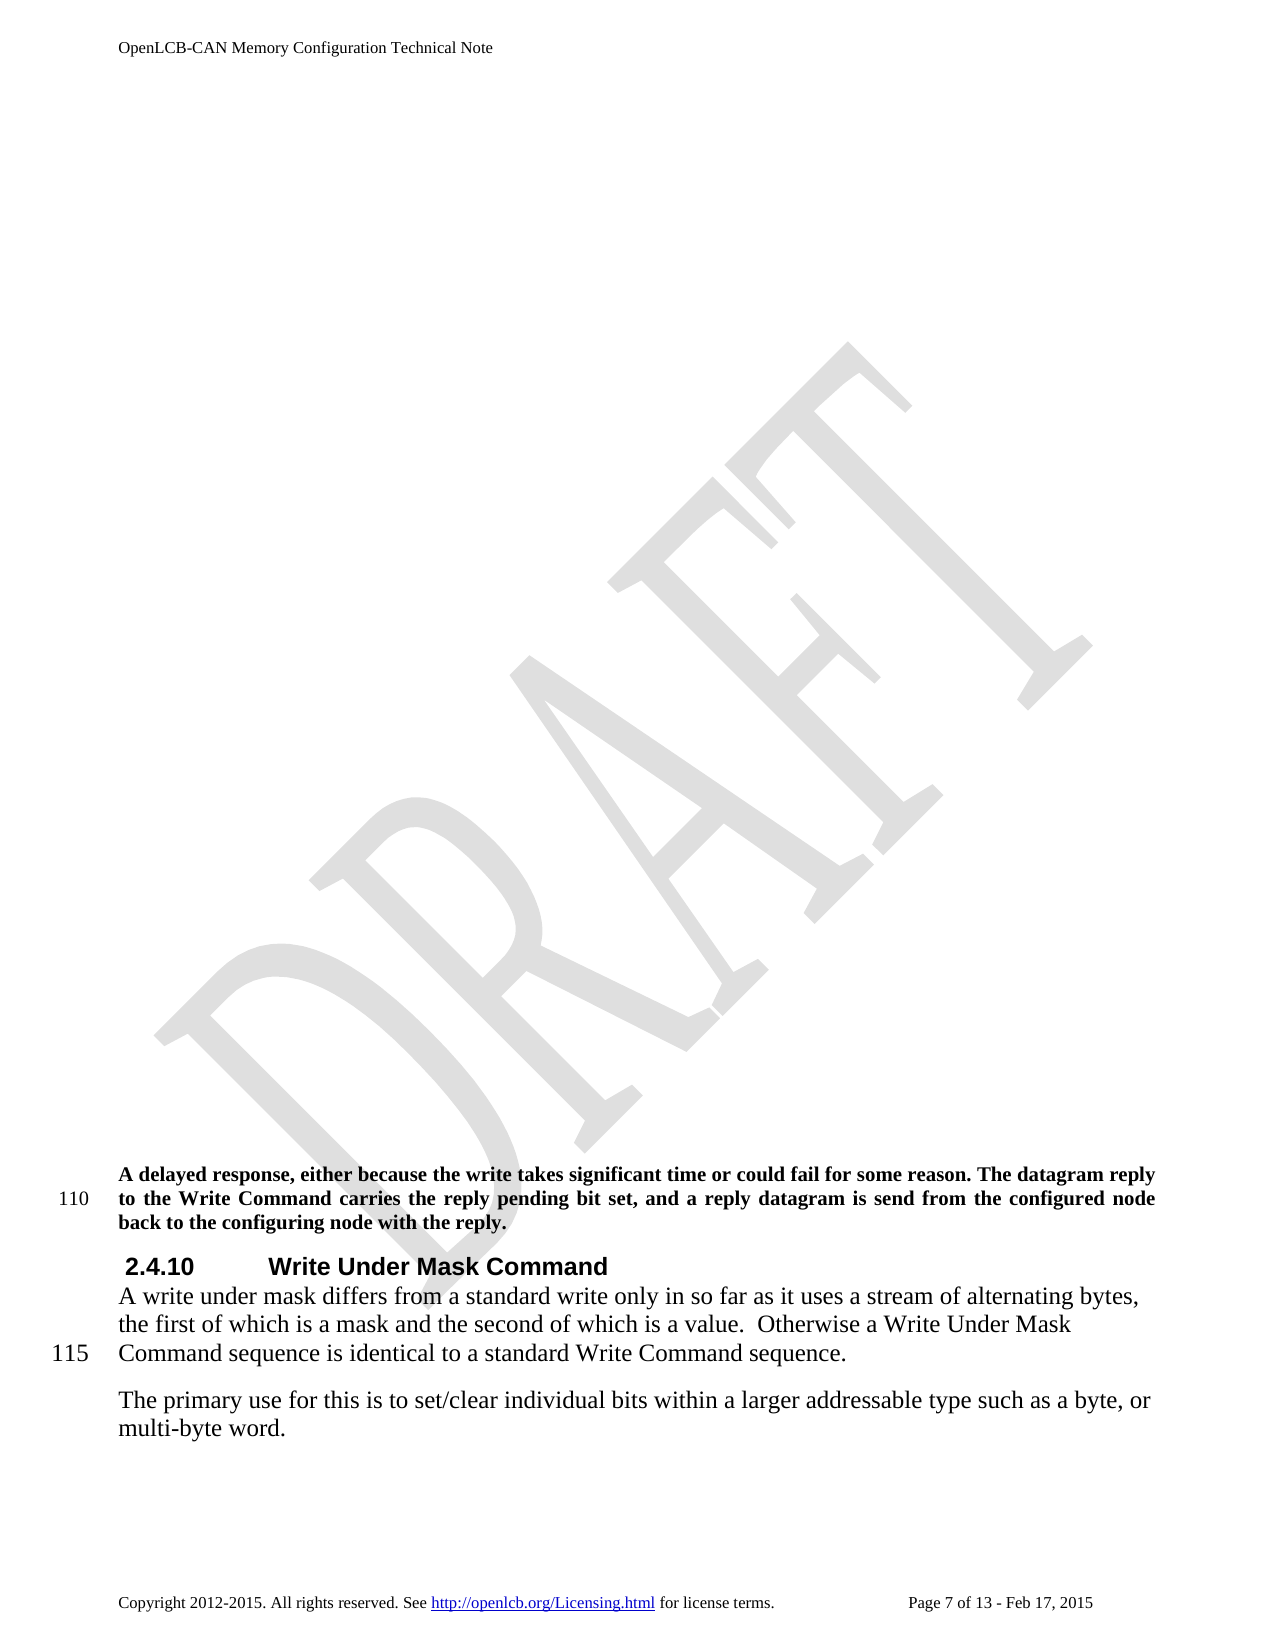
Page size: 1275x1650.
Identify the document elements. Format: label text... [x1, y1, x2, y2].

text A delayed response, either because the write takes significant time or could fail for some reason. The datagram reply to the Write Command carries the reply pending bit set, and a reply datagram is send from the configured node back to the configuring node with the reply. [118, 150, 1157, 1234]
subtitle Write Under Mask Command [118, 1252, 429, 1281]
subtitle Write Under Mask Command [459, 1252, 1157, 1281]
text The primary use for this is to set/clear individual bits within a larger addressable type such as a byte, or multi-byte word. [118, 1385, 1157, 1442]
text A write under mask differs from a standard write only in so far as it uses a stream of alternating bytes, the first of which is a mask and the second of which is a value. Otherwise a Write Under Mask Command sequence is identical to a standard Write Command sequence. [118, 1281, 1157, 1367]
